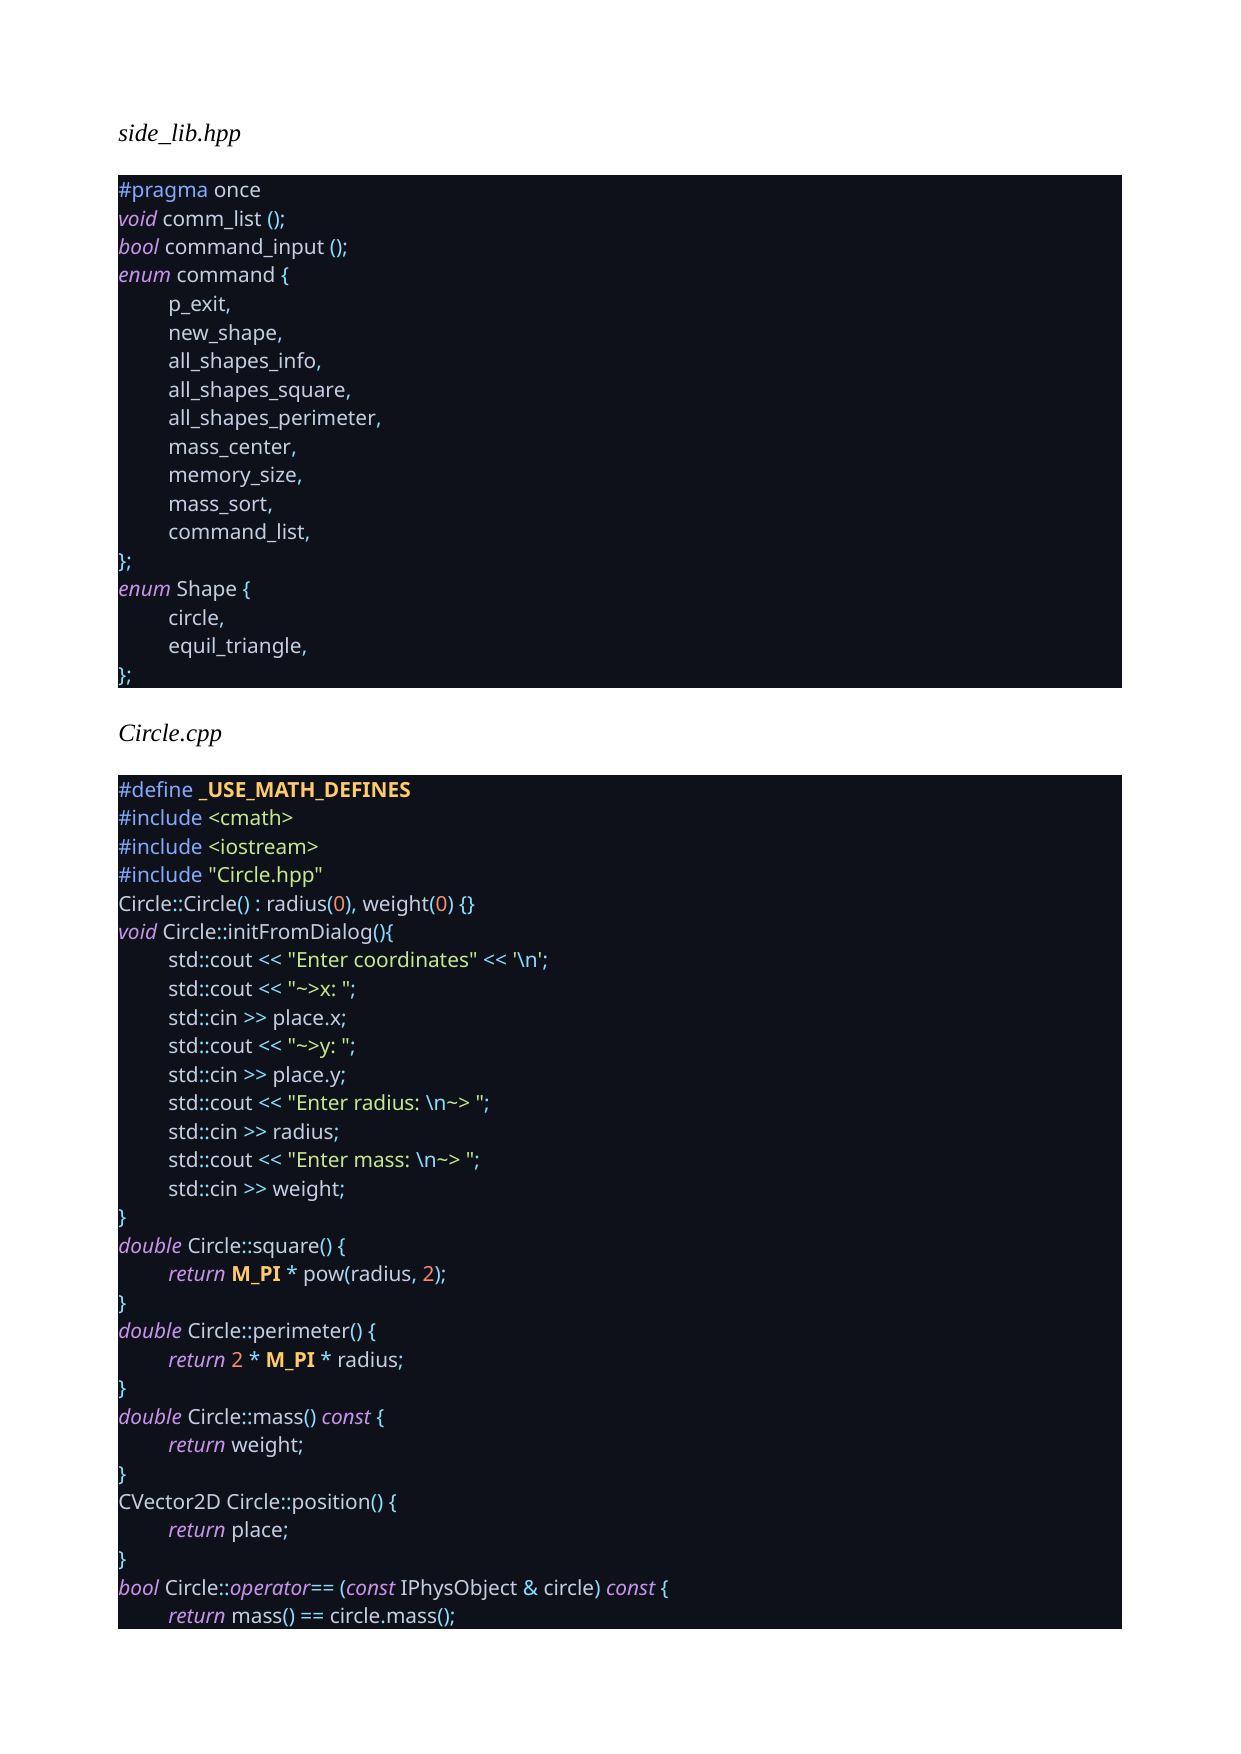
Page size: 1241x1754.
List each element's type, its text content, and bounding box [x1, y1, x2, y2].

text Circle.cpp [118, 718, 1122, 747]
text enum Shape { [118, 574, 1122, 603]
text all_shapes_info, [118, 346, 1122, 375]
text std::cin >> weight; [118, 1174, 1122, 1202]
text double Circle::square() { [118, 1231, 1122, 1259]
text #include <iostream> [118, 832, 1122, 860]
text std::cout << "Enter mass: \n~> "; [118, 1145, 1122, 1174]
text return M_PI * pow(radius, 2); [118, 1259, 1122, 1288]
text } [118, 1459, 1122, 1487]
text equil_triangle, [118, 631, 1122, 660]
text double Circle::perimeter() { [118, 1316, 1122, 1345]
text void comm_list (); [118, 204, 1122, 232]
text void Circle::initFromDialog(){ [118, 917, 1122, 946]
text std::cout << "Enter coordinates" << '\n'; [118, 946, 1122, 974]
text circle, [118, 603, 1122, 631]
text return place; [118, 1516, 1122, 1544]
text std::cout << "~>y: "; [118, 1031, 1122, 1060]
text new_shape, [118, 318, 1122, 346]
text memory_size, [118, 460, 1122, 489]
text CVector2D Circle::position() { [118, 1487, 1122, 1516]
text double Circle::mass() const { [118, 1402, 1122, 1430]
text #include <cmath> [118, 803, 1122, 832]
text return weight; [118, 1430, 1122, 1459]
text }; [118, 546, 1122, 574]
text std::cin >> place.x; [118, 1003, 1122, 1031]
text return 2 * M_PI * radius; [118, 1345, 1122, 1373]
text std::cout << "Enter radius: \n~> "; [118, 1088, 1122, 1117]
text mass_center, [118, 432, 1122, 460]
text #pragma once [118, 175, 1122, 204]
text }; [118, 660, 1122, 688]
text command_list, [118, 517, 1122, 546]
text side_lib.hpp [118, 118, 1122, 147]
text return mass() == circle.mass(); [118, 1601, 1122, 1629]
text #include "Circle.hpp" [118, 860, 1122, 889]
text std::cout << "~>x: "; [118, 974, 1122, 1003]
text all_shapes_perimeter, [118, 403, 1122, 432]
text #define _USE_MATH_DEFINES [118, 775, 1122, 803]
text std::cin >> radius; [118, 1117, 1122, 1145]
text p_exit, [118, 289, 1122, 318]
text } [118, 1202, 1122, 1231]
text bool command_input (); [118, 232, 1122, 261]
text mass_sort, [118, 489, 1122, 517]
text std::cin >> place.y; [118, 1060, 1122, 1088]
text Circle::Circle() : radius(0), weight(0) {} [118, 889, 1122, 917]
text } [118, 1373, 1122, 1402]
text enum command { [118, 261, 1122, 289]
text } [118, 1544, 1122, 1573]
text all_shapes_square, [118, 375, 1122, 403]
text bool Circle::operator== (const IPhysObject & circle) const { [118, 1573, 1122, 1601]
text } [118, 1288, 1122, 1316]
